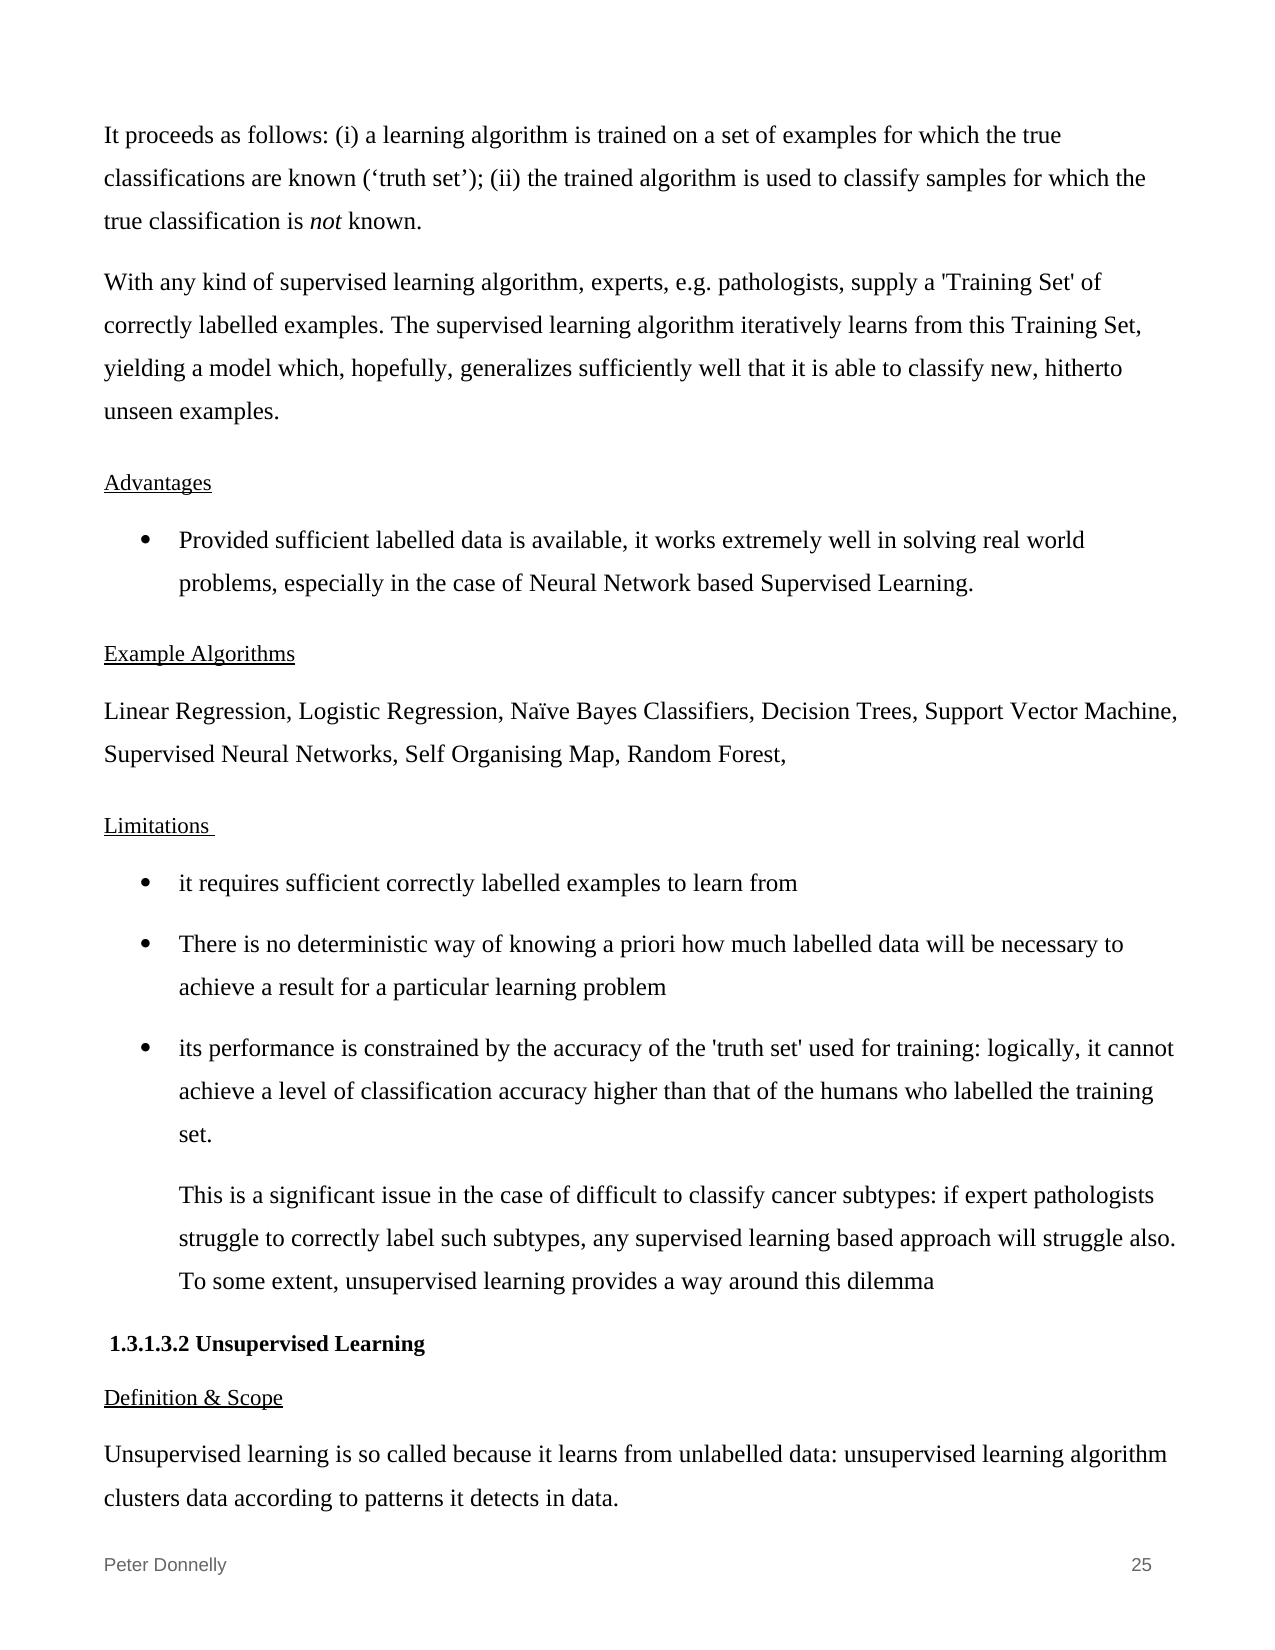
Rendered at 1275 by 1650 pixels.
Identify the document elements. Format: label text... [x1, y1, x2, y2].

list There is no deterministic way of knowing a priori how much labelled data will be necessary to achieve a result for a particular learning problem [141, 929, 1181, 1001]
text This is a significant issue in the case of difficult to classify cancer subtypes: if expert pathologists struggle to correctly label such subtypes, any supervised learning based approach will struggle also. To some extent, unsupervised learning provides a way around this dilemma [178, 1180, 1181, 1295]
text Unsupervised learning is so called because it learns from unlabelled data: unsupervised learning algorithm clusters data according to patterns it detects in data. [103, 1439, 1181, 1511]
subtitle Example Algorithms [86, 640, 1181, 667]
text With any kind of supervised learning algorithm, experts, e.g. pathologists, supply a 'Training Set' of correctly labelled examples. The supervised learning algorithm iteratively learns from this Training Set, yielding a model which, hopefully, generalizes sufficiently well that it is able to classify new, hitherto unseen examples. [103, 267, 1181, 425]
list its performance is constrained by the accuracy of the 'truth set' used for training: logically, it cannot achieve a level of classification accuracy higher than that of the humans who labelled the training set. [141, 1033, 1181, 1148]
list Provided sufficient labelled data is available, it works extremely well in solving real world problems, especially in the case of Neural Network based Supervised Learning. [141, 525, 1181, 597]
subtitle Unsupervised Learning [103, 1330, 1181, 1357]
list it requires sufficient correctly labelled examples to learn from [141, 868, 1181, 897]
text Linear Regression, Logistic Regression, Naïve Bayes Classifiers, Decision Trees, Support Vector Machine, Supervised Neural Networks, Self Organising Map, Random Forest, [103, 696, 1181, 768]
text It proceeds as follows: (i) a learning algorithm is trained on a set of examples for which the true classifications are known (‘truth set’); (ii) the trained algorithm is used to classify samples for which the true classification is not known. [103, 120, 1181, 235]
subtitle Advantages [86, 469, 1181, 495]
subtitle Definition & Scope [86, 1384, 1181, 1410]
subtitle Limitations [86, 812, 1181, 838]
